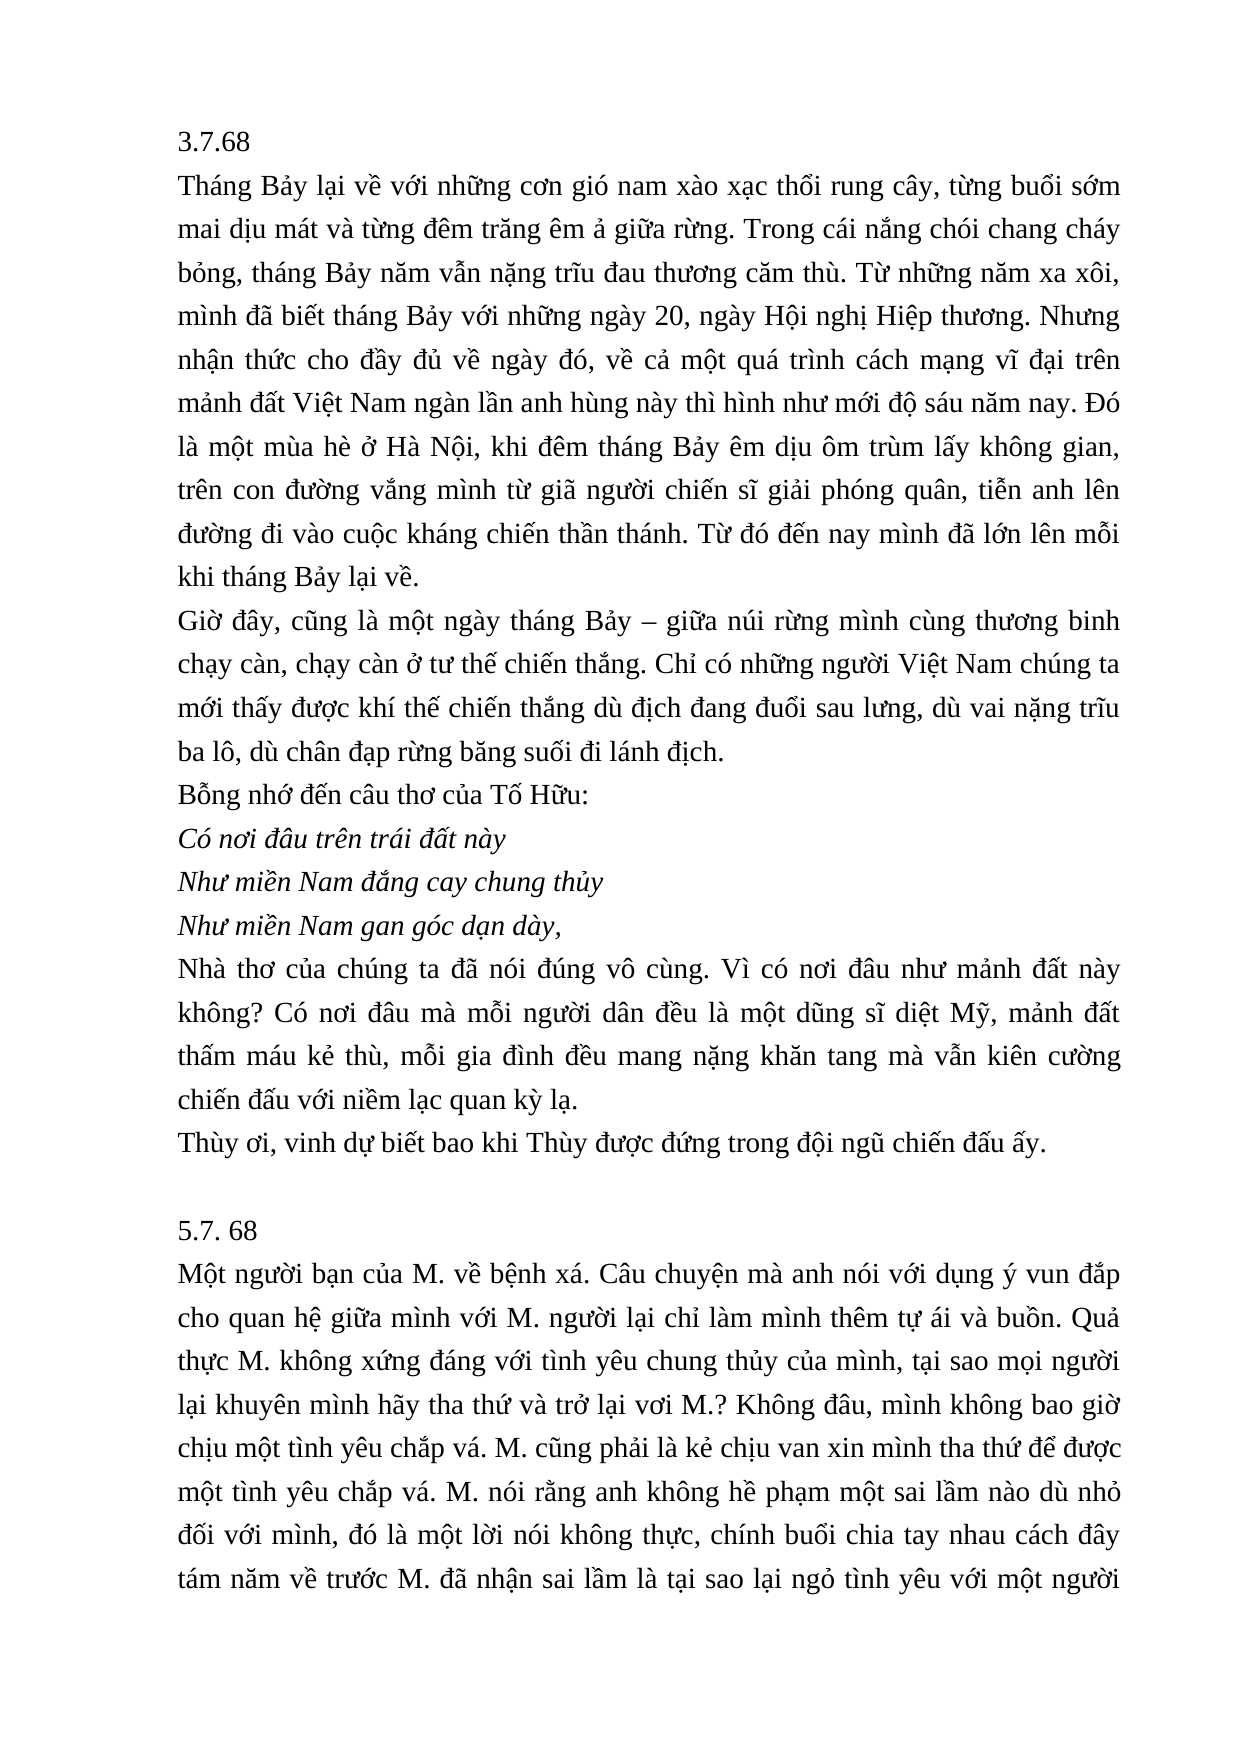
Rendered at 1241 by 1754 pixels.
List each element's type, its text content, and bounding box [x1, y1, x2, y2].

text Có nơi đâu trên trái đất này [177, 821, 1122, 854]
text Tháng Bảy lại về với những cơn gió nam xào xạc thổi rung cây, từng buổi sớm mai dịu mát và từng đêm trăng êm ả giữa rừng. Trong cái nắng chói chang cháy bỏng, tháng Bảy năm vẫn nặng trĩu đau thương căm thù. Từ những năm xa xôi, mình đã biết tháng Bảy với những ngày 20, ngày Hội nghị Hiệp thương. Nhưng nhận thức cho đầy đủ về ngày đó, về cả một quá trình cách mạng vĩ đại trên mảnh đất Việt Nam ngàn lần anh hùng này thì hình như mới độ sáu năm nay. Đó là một mùa hè ở Hà Nội, khi đêm tháng Bảy êm dịu ôm trùm lấy không gian, trên con đường vắng mình từ giã người chiến sĩ giải phóng quân, tiễn anh lên đường đi vào cuộc kháng chiến thần thánh. Từ đó đến nay mình đã lớn lên mỗi khi tháng Bảy lại về. [177, 168, 1122, 593]
text 5.7. 68 [177, 1213, 1122, 1246]
text Như miền Nam đắng cay chung thủy [177, 864, 1122, 898]
text Nhà thơ của chúng ta đã nói đúng vô cùng. Vì có nơi đâu như mảnh đất này không? Có nơi đâu mà mỗi người dân đều là một dũng sĩ diệt Mỹ, mảnh đất thấm máu kẻ thù, mỗi gia đình đều mang nặng khăn tang mà vẫn kiên cường chiến đấu với niềm lạc quan kỳ lạ. [177, 951, 1122, 1116]
text Như miền Nam gan góc dạn dày, [177, 908, 1122, 941]
text Thùy ơi, vinh dự biết bao khi Thùy được đứng trong đội ngũ chiến đấu ấy. [177, 1126, 1122, 1159]
text Một người bạn của M. về bệnh xá. Câu chuyện mà anh nói với dụng ý vun đắp cho quan hệ giữa mình với M. người lại chỉ làm mình thêm tự ái và buồn. Quả thực M. không xứng đáng với tình yêu chung thủy của mình, tại sao mọi người lại khuyên mình hãy tha thứ và trở lại vơi M.? Không đâu, mình không bao giờ chịu một tình yêu chắp vá. M. cũng phải là kẻ chịu van xin mình tha thứ để được một tình yêu chắp vá. M. nói rằng anh không hề phạm một sai lầm nào dù nhỏ đối với mình, đó là một lời nói không thực, chính buổi chia tay nhau cách đây tám năm về trước M. đã nhận sai lầm là tại sao lại ngỏ tình yêu với một người [177, 1256, 1122, 1594]
text 3.7.68 [177, 124, 1122, 158]
text Giờ đây, cũng là một ngày tháng Bảy – giữa núi rừng mình cùng thương binh chạy càn, chạy càn ở tư thế chiến thắng. Chỉ có những người Việt Nam chúng ta mới thấy được khí thế chiến thắng dù địch đang đuổi sau lưng, dù vai nặng trĩu ba lô, dù chân đạp rừng băng suối đi lánh địch. [177, 603, 1122, 767]
text Bỗng nhớ đến câu thơ của Tố Hữu: [177, 777, 1122, 811]
